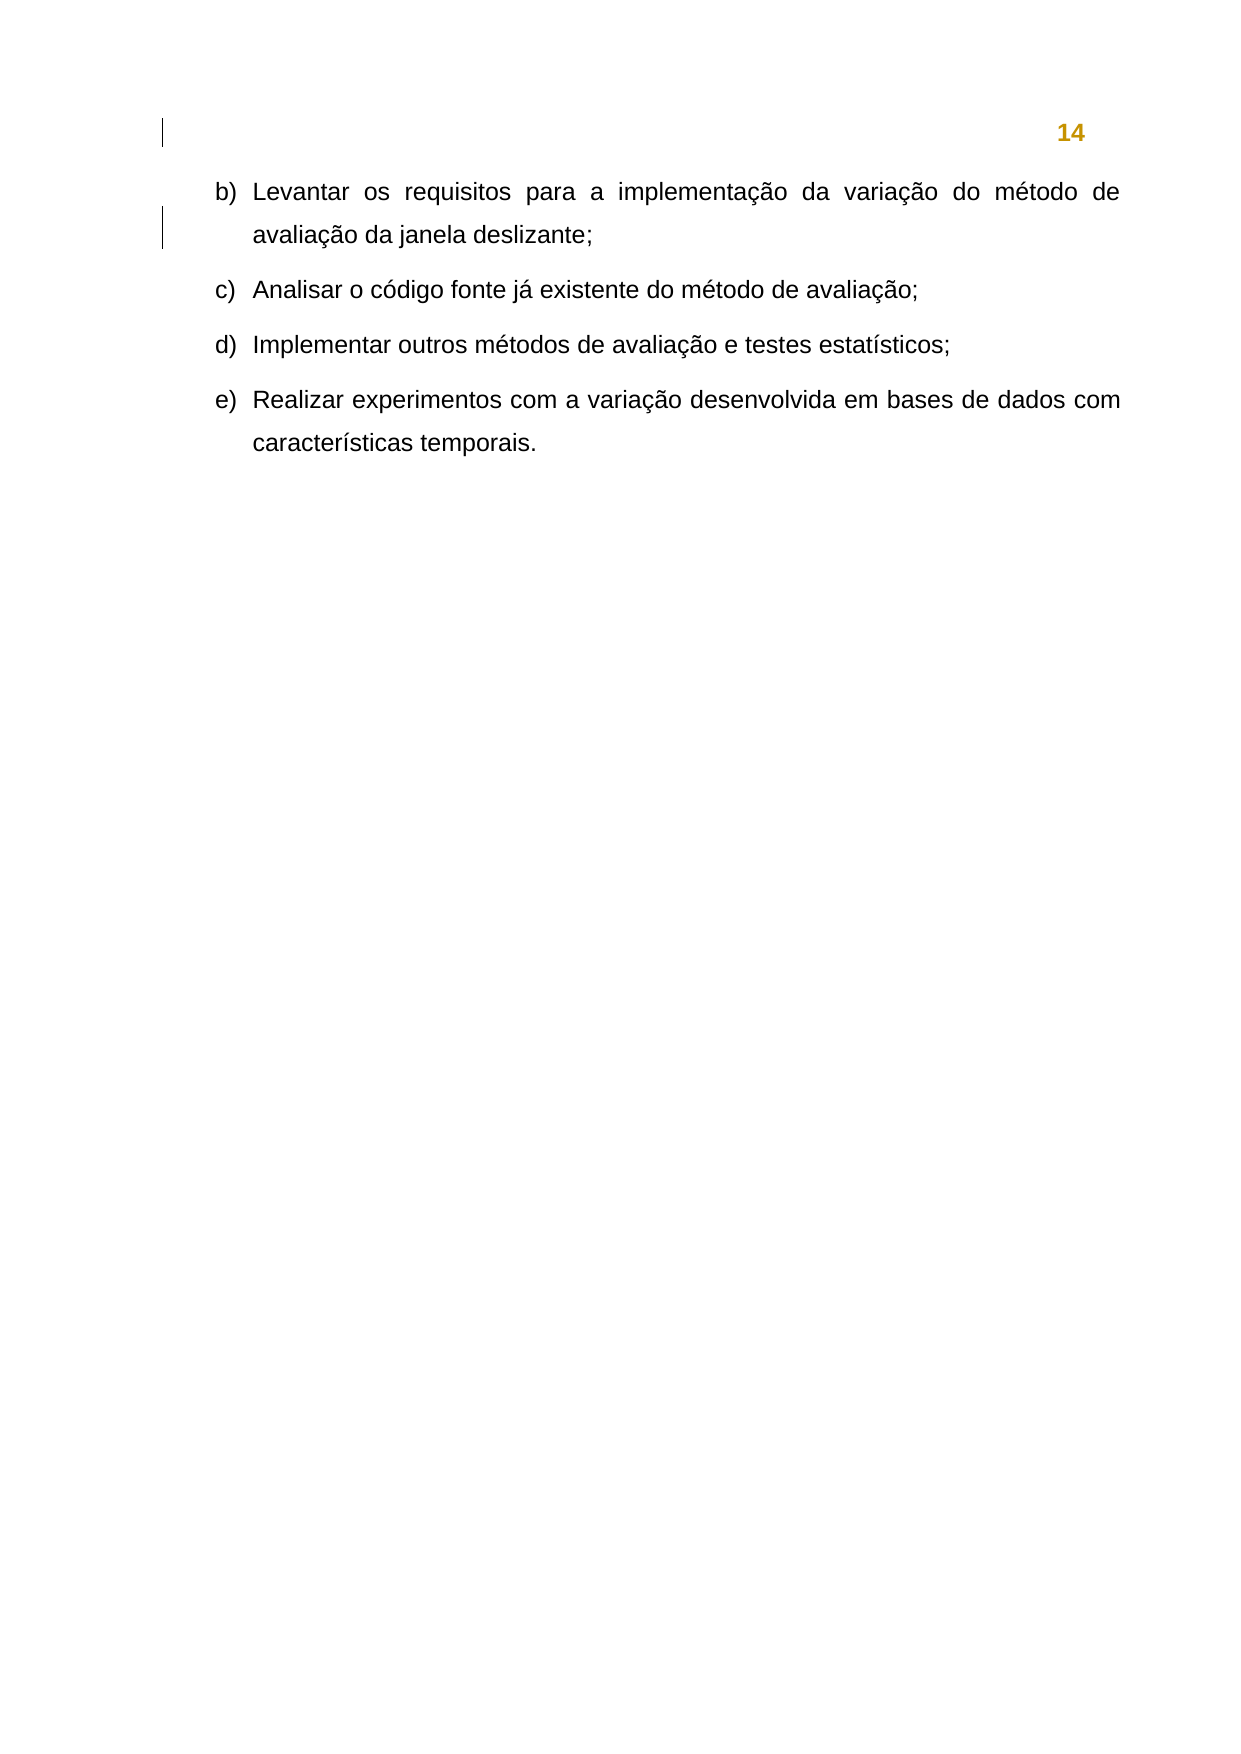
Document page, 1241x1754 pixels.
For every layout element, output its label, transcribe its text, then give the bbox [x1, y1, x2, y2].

list Analisar o código fonte já existente do método de avaliação; [215, 275, 1122, 304]
list Levantar os requisitos para a implementação da variação do método de avaliação da janela deslizante; [215, 177, 1122, 249]
list Realizar experimentos com a variação desenvolvida em bases de dados com características temporais. [215, 385, 1122, 457]
list Implementar outros métodos de avaliação e testes estatísticos; [215, 330, 1122, 359]
